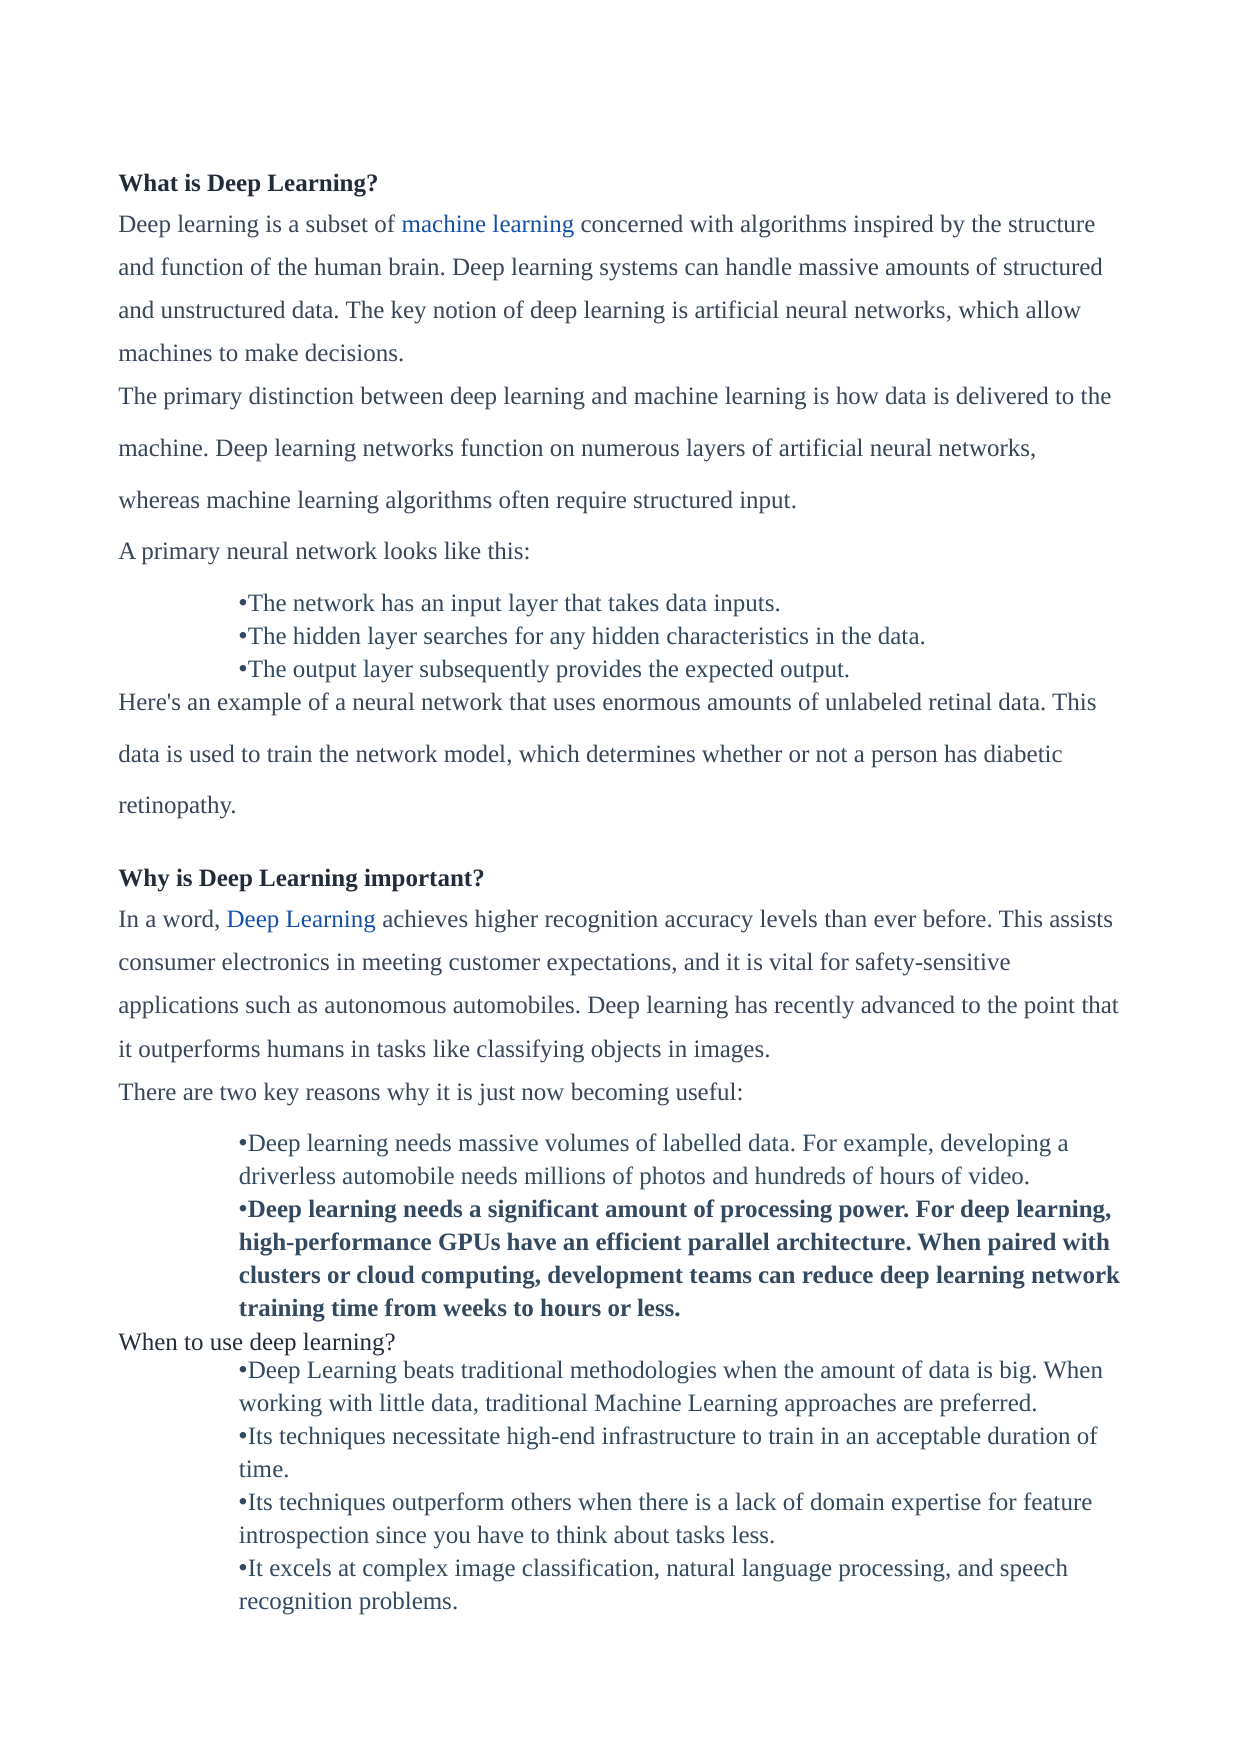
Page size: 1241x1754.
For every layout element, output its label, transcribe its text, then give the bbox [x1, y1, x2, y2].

subtitle What is Deep Learning? [118, 168, 1122, 196]
list Deep learning needs a significant amount of processing power. For deep learning, high-performance GPUs have an efficient parallel architecture. When paired with clusters or cloud computing, development teams can reduce deep learning network training time from weeks to hours or less. [165, 1194, 1122, 1322]
list The output layer subsequently provides the expected output. [165, 654, 1122, 683]
subtitle When to use deep learning? [118, 1327, 1122, 1355]
list It excels at complex image classification, natural language processing, and speech recognition problems. [165, 1553, 1122, 1615]
text Here's an example of a neural network that uses enormous amounts of unlabeled retinal data. This data is used to train the network model, which determines whether or not a person has diabetic retinopathy. [118, 687, 1122, 819]
list Deep Learning beats traditional methodologies when the amount of data is big. When working with little data, traditional Machine Learning approaches are preferred. [165, 1355, 1122, 1417]
list Its techniques necessitate high-end infrastructure to train in an acceptable duration of time. [165, 1421, 1122, 1483]
subtitle Why is Deep Learning important? [118, 863, 1122, 892]
list The network has an input layer that takes data inputs. [165, 588, 1122, 617]
text A primary neural network looks like this: [118, 536, 1122, 565]
text The primary distinction between deep learning and machine learning is how data is delivered to the machine. Deep learning networks function on numerous layers of artificial neural networks, whereas machine learning algorithms often require structured input. [118, 381, 1122, 513]
text In a word, Deep Learning achieves higher recognition accuracy levels than ever before. This assists consumer electronics in meeting customer expectations, and it is vital for safety-sensitive applications such as autonomous automobiles. Deep learning has recently advanced to the point that it outperforms humans in tasks like classifying objects in images. [118, 904, 1122, 1062]
list Its techniques outperform others when there is a lack of domain expertise for feature introspection since you have to think about tasks less. [165, 1487, 1122, 1549]
text There are two key reasons why it is just now becoming useful: [118, 1077, 1122, 1106]
list Deep learning needs massive volumes of labelled data. For example, developing a driverless automobile needs millions of photos and hundreds of hours of video. [165, 1128, 1122, 1190]
list The hidden layer searches for any hidden characteristics in the data. [165, 621, 1122, 650]
text Deep learning is a subset of machine learning concerned with algorithms inspired by the structure and function of the human brain. Deep learning systems can handle massive amounts of structured and unstructured data. The key notion of deep learning is artificial neural networks, which allow machines to make decisions. [118, 209, 1122, 367]
